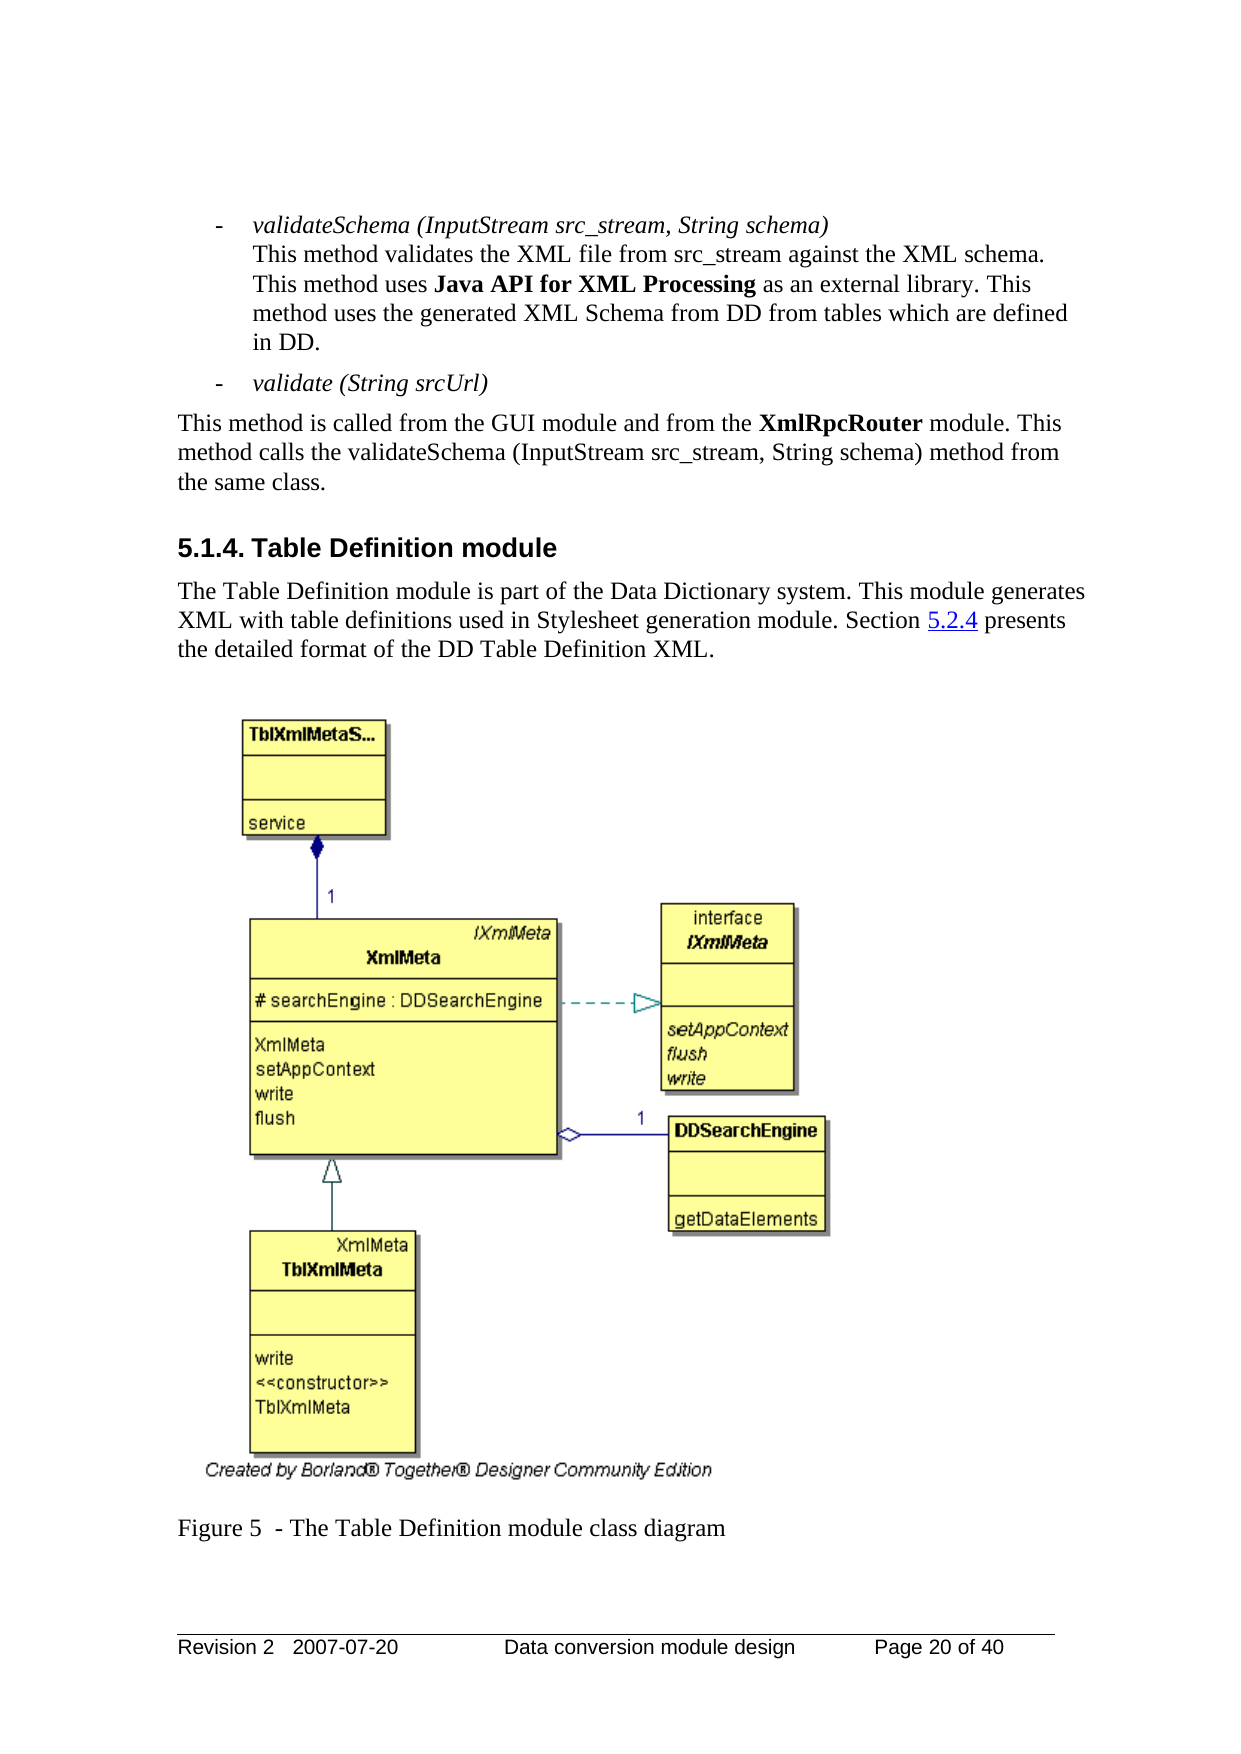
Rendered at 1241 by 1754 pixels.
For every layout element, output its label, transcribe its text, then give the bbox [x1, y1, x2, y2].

text Figure 5 - The Table Definition module class diagram [177, 1513, 1092, 1542]
picture [193, 683, 838, 1492]
list validateSchema (InputStream src_stream, String schema) This method validates the XML file from src_stream against the XML schema. This method uses Java API for XML Processing as an external library. This method uses the generated XML Schema from DD from tables which are defined in DD. [215, 210, 1092, 356]
text The Table Definition module is part of the Data Dictionary system. This module generates XML with table definitions used in Stylesheet generation module. Section 5.2.4 presents the detailed format of the DD Table Definition XML. [177, 576, 1092, 663]
subtitle Table Definition module [177, 532, 1092, 563]
text This method is called from the GUI module and from the XmlRpcRouter module. This method calls the validateSchema (InputStream src_stream, String schema) method from the same class. [177, 408, 1092, 495]
list validate (String srcUrl) [215, 367, 1092, 396]
